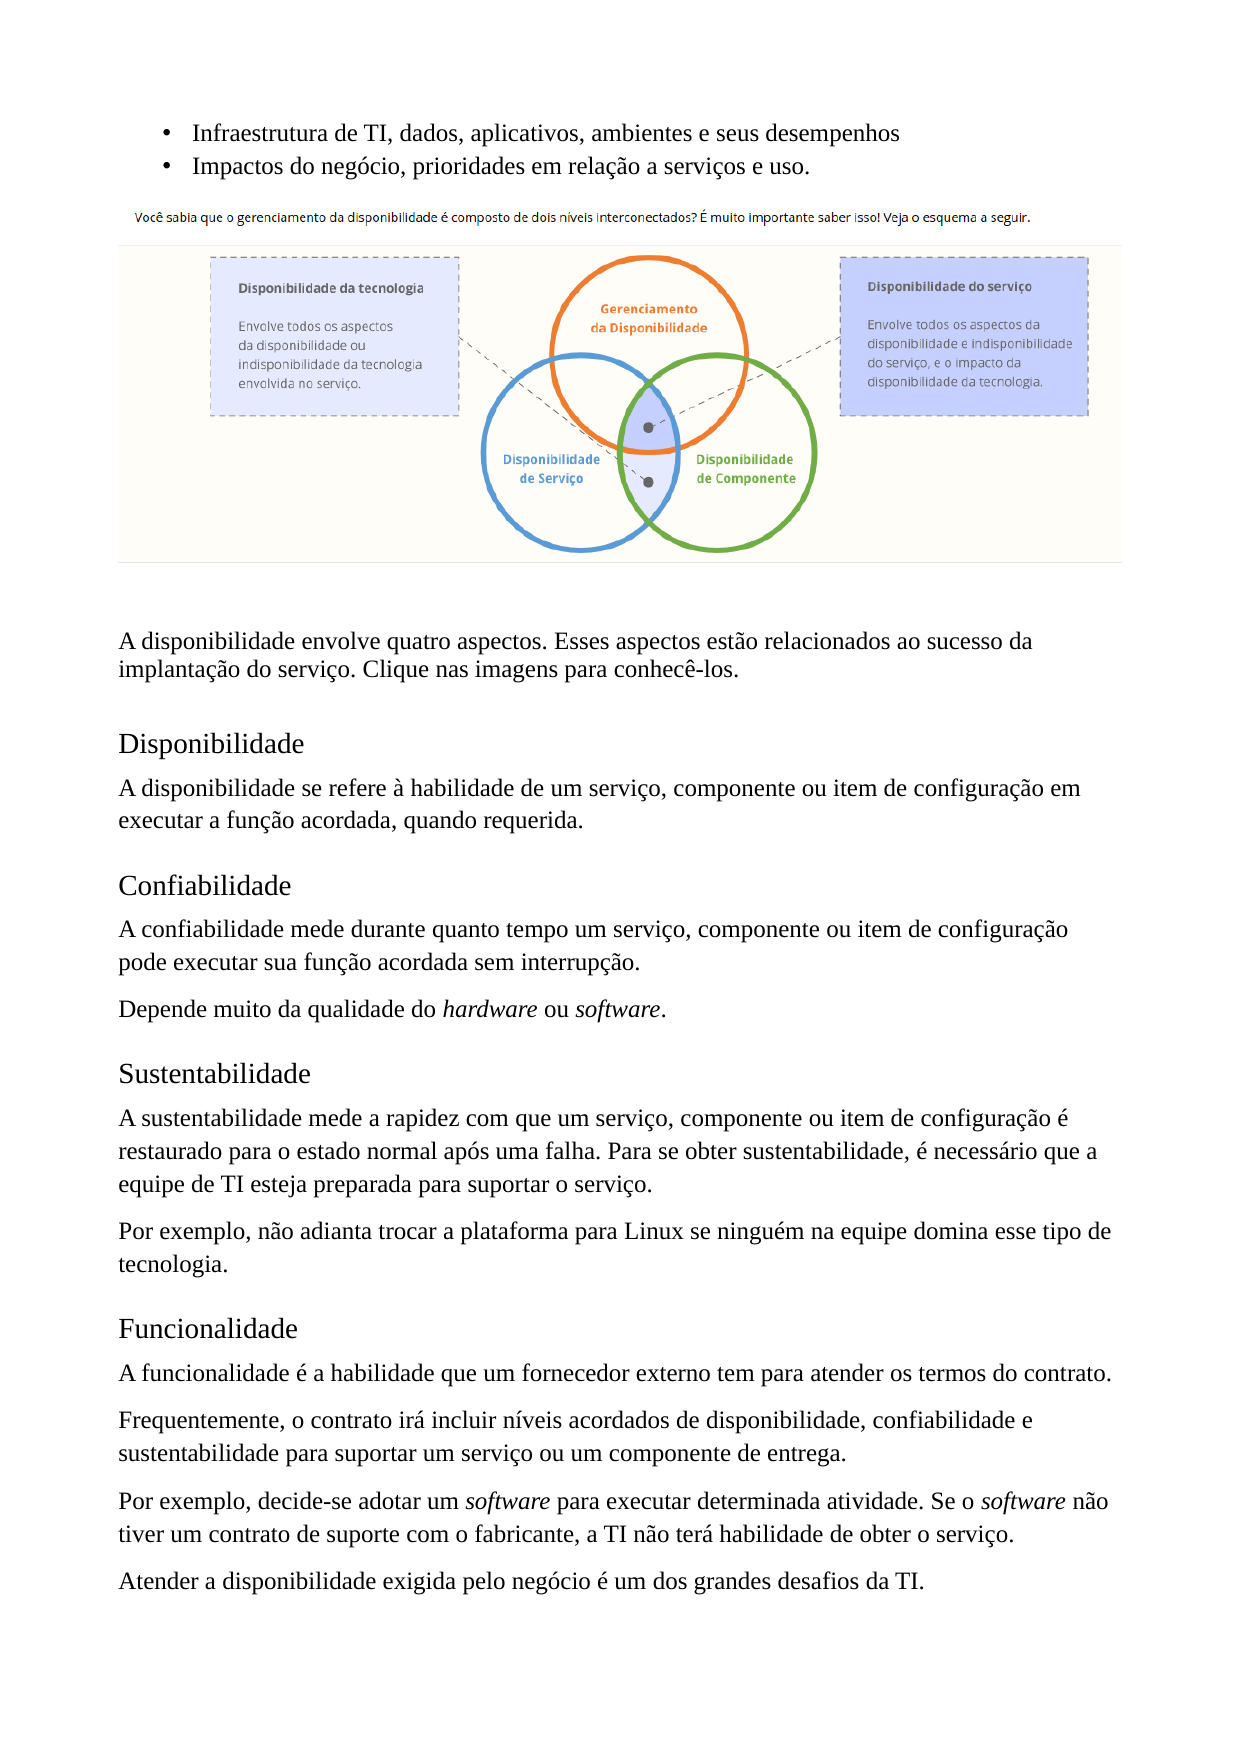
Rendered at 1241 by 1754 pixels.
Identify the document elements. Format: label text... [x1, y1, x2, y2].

list Impactos do negócio, prioridades em relação a serviços e uso. [162, 151, 1122, 180]
text Frequentemente, o contrato irá incluir níveis acordados de disponibilidade, confiabilidade e sustentabilidade para suportar um serviço ou um componente de entrega. [118, 1405, 1122, 1467]
subtitle Funcionalidade [118, 1312, 1122, 1345]
text A confiabilidade mede durante quanto tempo um serviço, componente ou item de configuração pode executar sua função acordada sem interrupção. [118, 914, 1122, 976]
text Por exemplo, decide-se adotar um software para executar determinada atividade. Se o software não tiver um contrato de suporte com o fabricante, a TI não terá habilidade de obter o serviço. [118, 1486, 1122, 1548]
text A sustentabilidade mede a rapidez com que um serviço, componente ou item de configuração é restaurado para o estado normal após uma falha. Para se obter sustentabilidade, é necessário que a equipe de TI esteja preparada para suportar o serviço. [118, 1103, 1122, 1197]
subtitle Sustentabilidade [118, 1057, 1122, 1090]
text A disponibilidade envolve quatro aspectos. Esses aspectos estão relacionados ao sucesso da implantação do serviço. Clique nas imagens para conhecê-los. [118, 626, 1122, 683]
text Depende muito da qualidade do hardware ou software. [118, 994, 1122, 1023]
subtitle Confiabilidade [118, 868, 1122, 901]
subtitle Disponibilidade [118, 727, 1122, 760]
list Infraestrutura de TI, dados, aplicativos, ambientes e seus desempenhos [162, 118, 1122, 147]
text Atender a disponibilidade exigida pelo negócio é um dos grandes desafios da TI. [118, 1566, 1122, 1595]
picture [118, 198, 1123, 569]
text Por exemplo, não adianta trocar a plataforma para Linux se ninguém na equipe domina esse tipo de tecnologia. [118, 1216, 1122, 1278]
text A disponibilidade se refere à habilidade de um serviço, componente ou item de configuração em executar a função acordada, quando requerida. [118, 773, 1122, 834]
text A funcionalidade é a habilidade que um fornecedor externo tem para atender os termos do contrato. [118, 1358, 1122, 1386]
